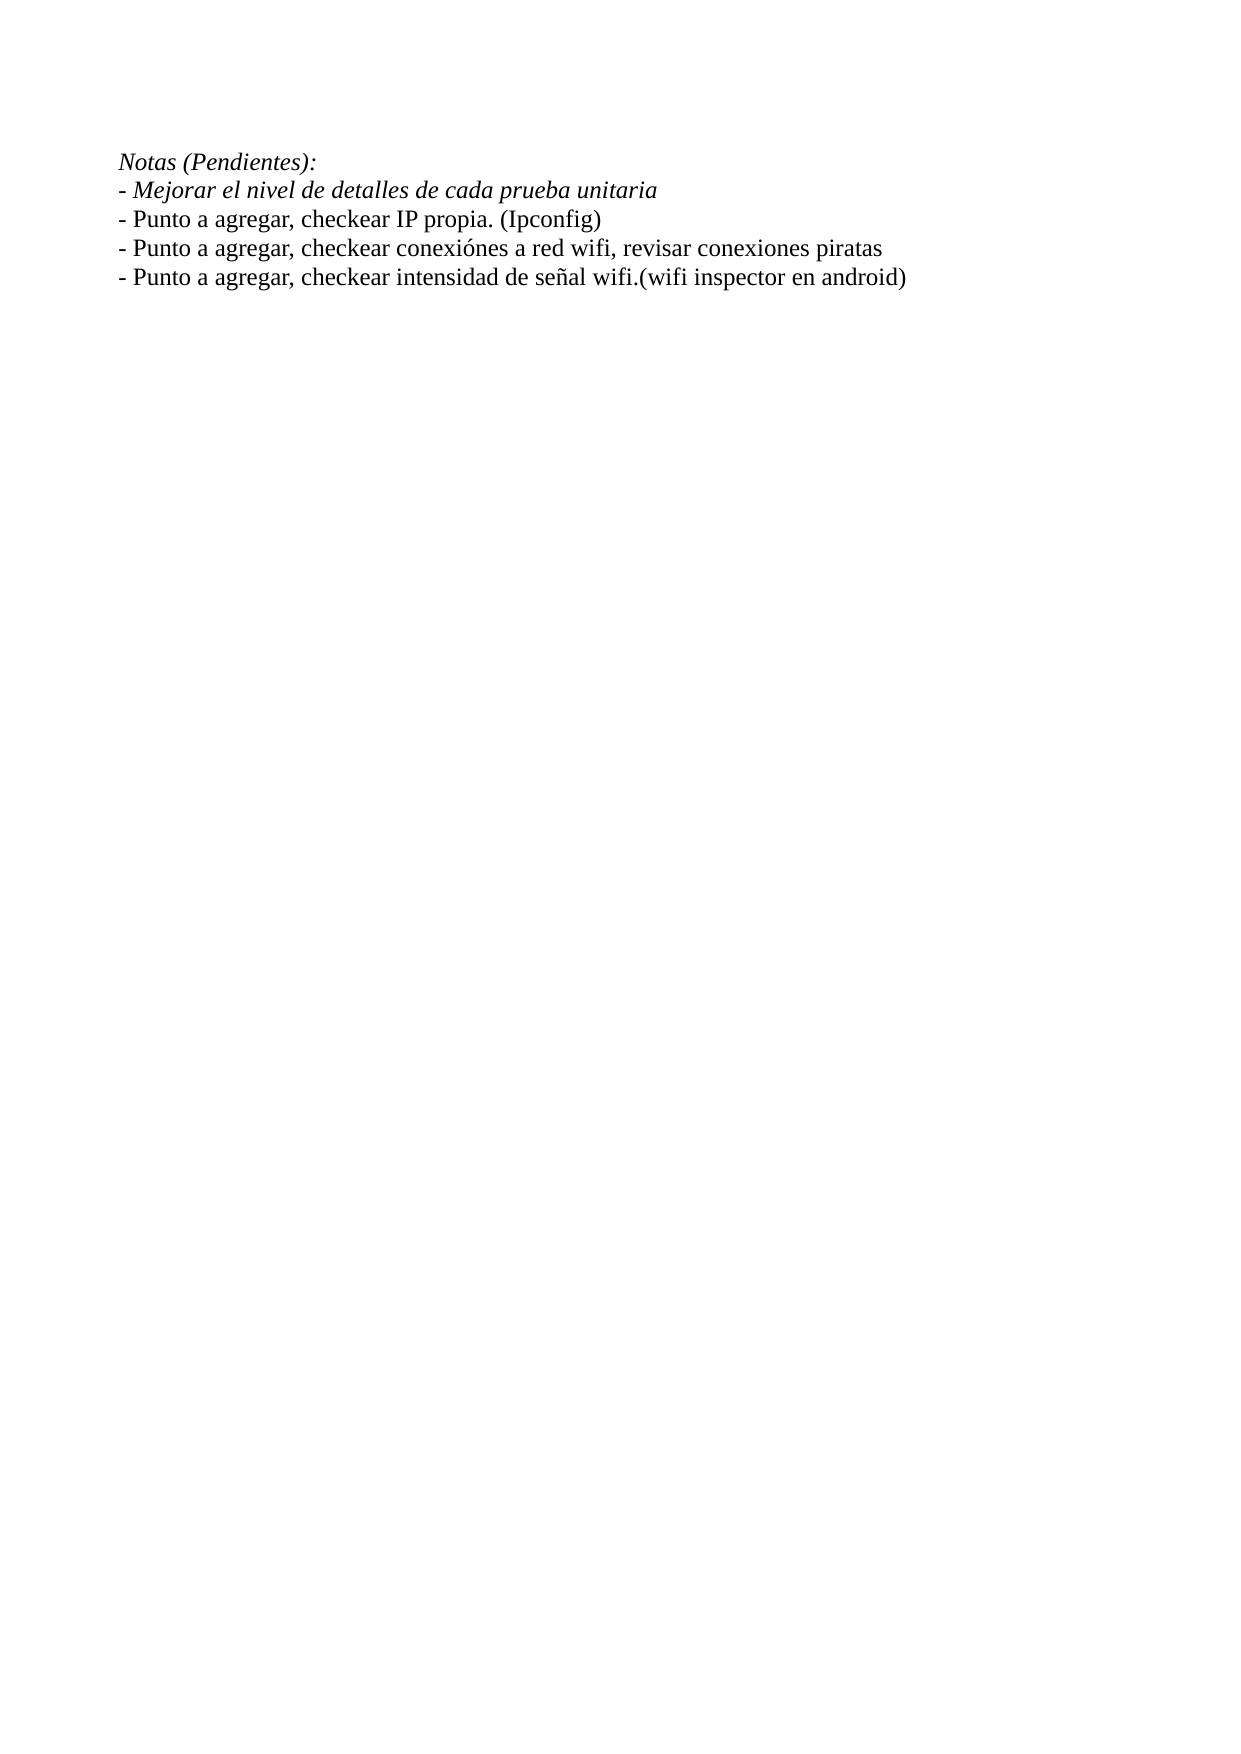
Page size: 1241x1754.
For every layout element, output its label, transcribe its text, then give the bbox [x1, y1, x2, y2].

text - Punto a agregar, checkear IP propia. (Ipconfig) [118, 204, 1122, 233]
text - Mejorar el nivel de detalles de cada prueba unitaria [118, 176, 1122, 204]
text - Punto a agregar, checkear conexiónes a red wifi, revisar conexiones piratas [118, 233, 1122, 262]
text Notas (Pendientes): [118, 147, 1122, 176]
text - Punto a agregar, checkear intensidad de señal wifi.(wifi inspector en android) [118, 262, 1122, 291]
